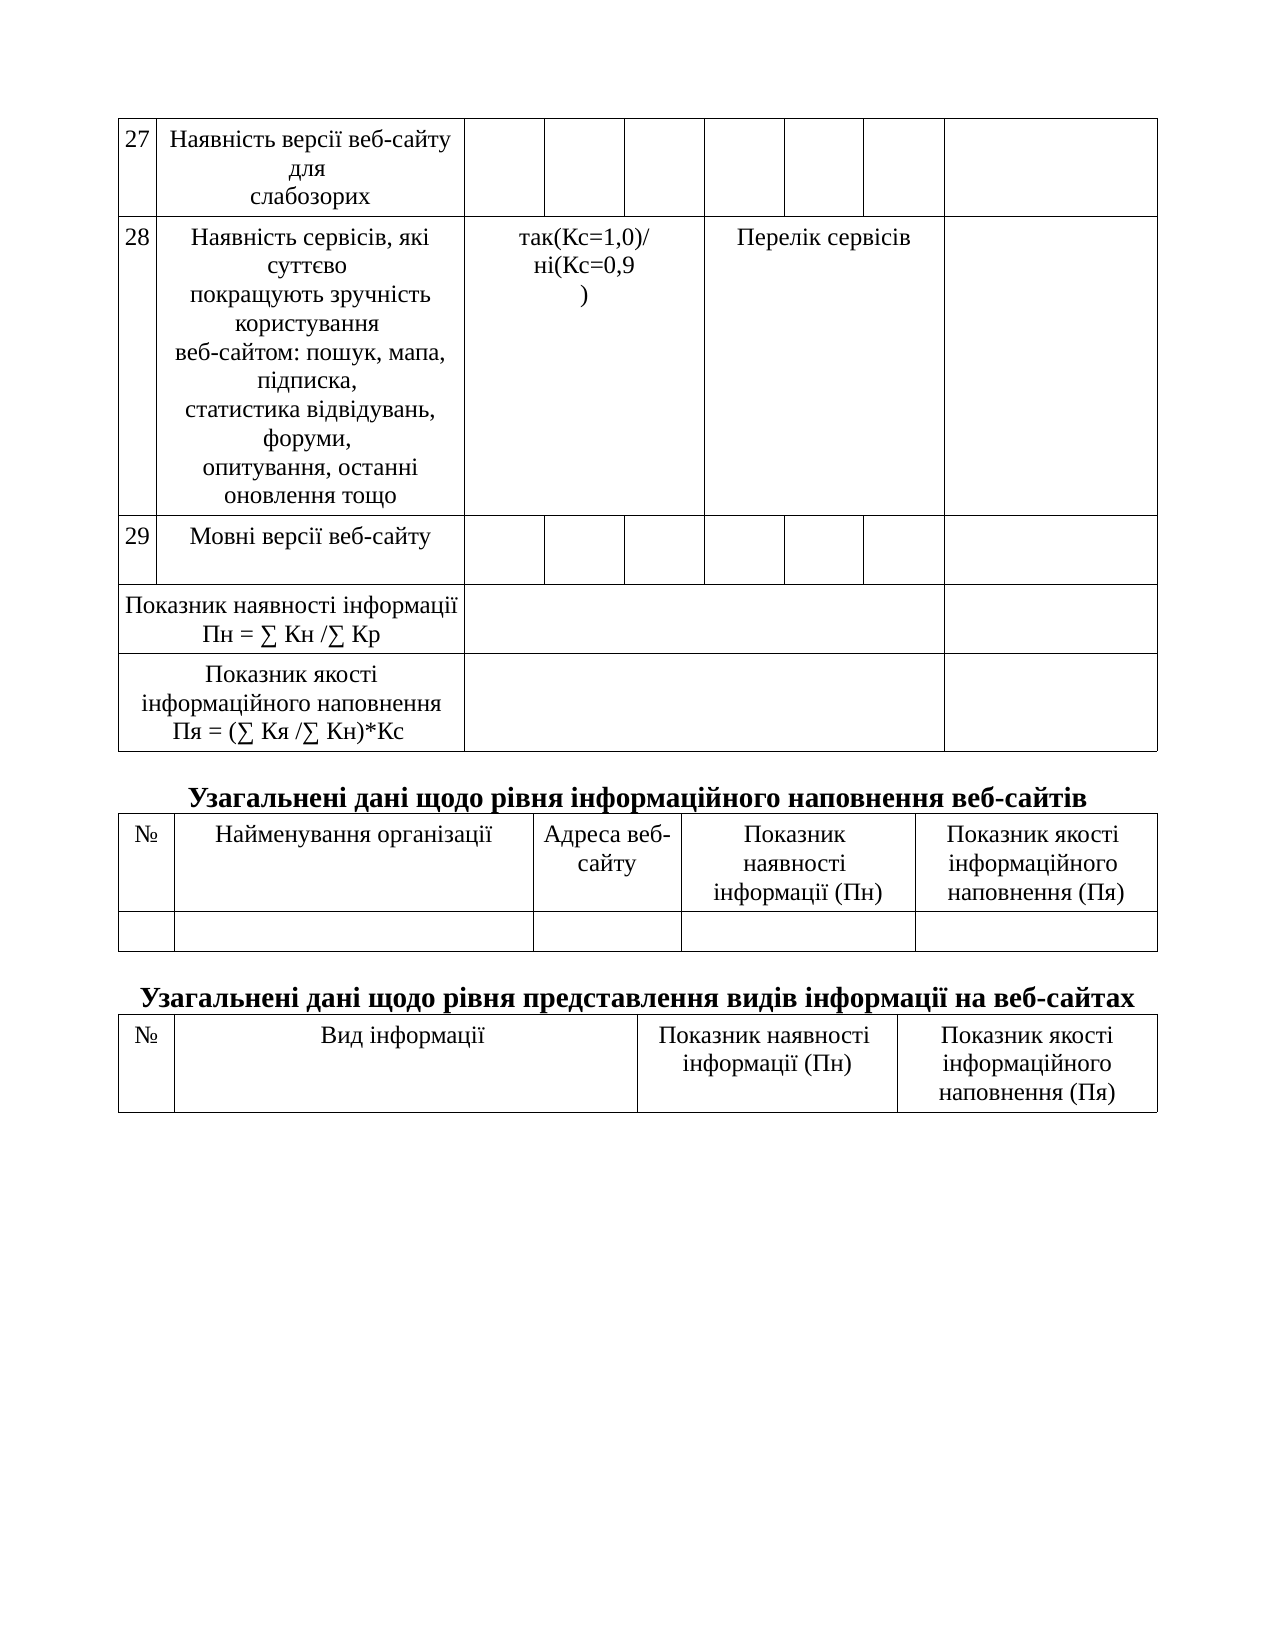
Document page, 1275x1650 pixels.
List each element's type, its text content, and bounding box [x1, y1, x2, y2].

table_cell [534, 912, 681, 951]
table_cell [625, 119, 704, 216]
table_header Показник наявності інформації (Пн) [682, 814, 915, 911]
table_cell Наявність версії веб-сайту для слабозорих [157, 119, 464, 216]
table_cell [916, 912, 1157, 951]
table_cell [945, 119, 1157, 216]
table_cell 27 [119, 119, 156, 216]
table_cell Показник якості інформаційного наповнення Пя = (∑ Кя /∑ Кн)*Кс [119, 654, 464, 751]
text Узагальнені дані щодо рівня інформаційного наповнення веб-сайтів [118, 780, 1157, 813]
table_header Найменування організації [175, 814, 533, 911]
table_cell [625, 516, 704, 584]
table_cell [945, 585, 1157, 653]
table_cell [545, 119, 624, 216]
table_cell [465, 119, 544, 216]
table_cell [705, 516, 784, 584]
table_cell [705, 119, 784, 216]
table_cell [119, 912, 174, 951]
table_cell Показник наявності інформації Пн = ∑ Кн /∑ Кр [119, 585, 464, 653]
table_cell 28 [119, 217, 156, 515]
table_cell [785, 119, 863, 216]
table_cell Перелік сервісів [705, 217, 944, 515]
table_header Показник якості інформаційного наповнення (Пя) [916, 814, 1157, 911]
table_header Адреса веб- сайту [534, 814, 681, 911]
table_cell 29 [119, 516, 156, 584]
table_cell [682, 912, 915, 951]
table_cell [465, 585, 944, 653]
table_cell [545, 516, 624, 584]
table_cell [945, 217, 1157, 515]
table_cell Наявність сервісів, які суттєво покращують зручність користування веб-сайтом: пошук, мапа, підписка, статистика відвідувань, форуми, опитування, останні оновлення тощо [157, 217, 464, 515]
table_cell [175, 912, 533, 951]
table_header Показник наявності інформації (Пн) [638, 1015, 897, 1112]
table_cell [945, 516, 1157, 584]
table_cell [864, 516, 944, 584]
text Узагальнені дані щодо рівня представлення видів інформації на веб-сайтах [118, 980, 1157, 1014]
table_cell [864, 119, 944, 216]
table_cell [945, 654, 1157, 751]
table_cell [465, 516, 544, 584]
table_cell так(Кс=1,0)/ ні(Кс=0,9 ) [465, 217, 704, 515]
table_cell [785, 516, 863, 584]
table_header Показник якості інформаційного наповнення (Пя) [898, 1015, 1157, 1112]
table_cell [465, 654, 944, 751]
table_cell Мовні версії веб-сайту [157, 516, 464, 584]
table_header № [119, 814, 174, 911]
table_header Вид інформації [175, 1015, 637, 1112]
table_header № [119, 1015, 174, 1112]
